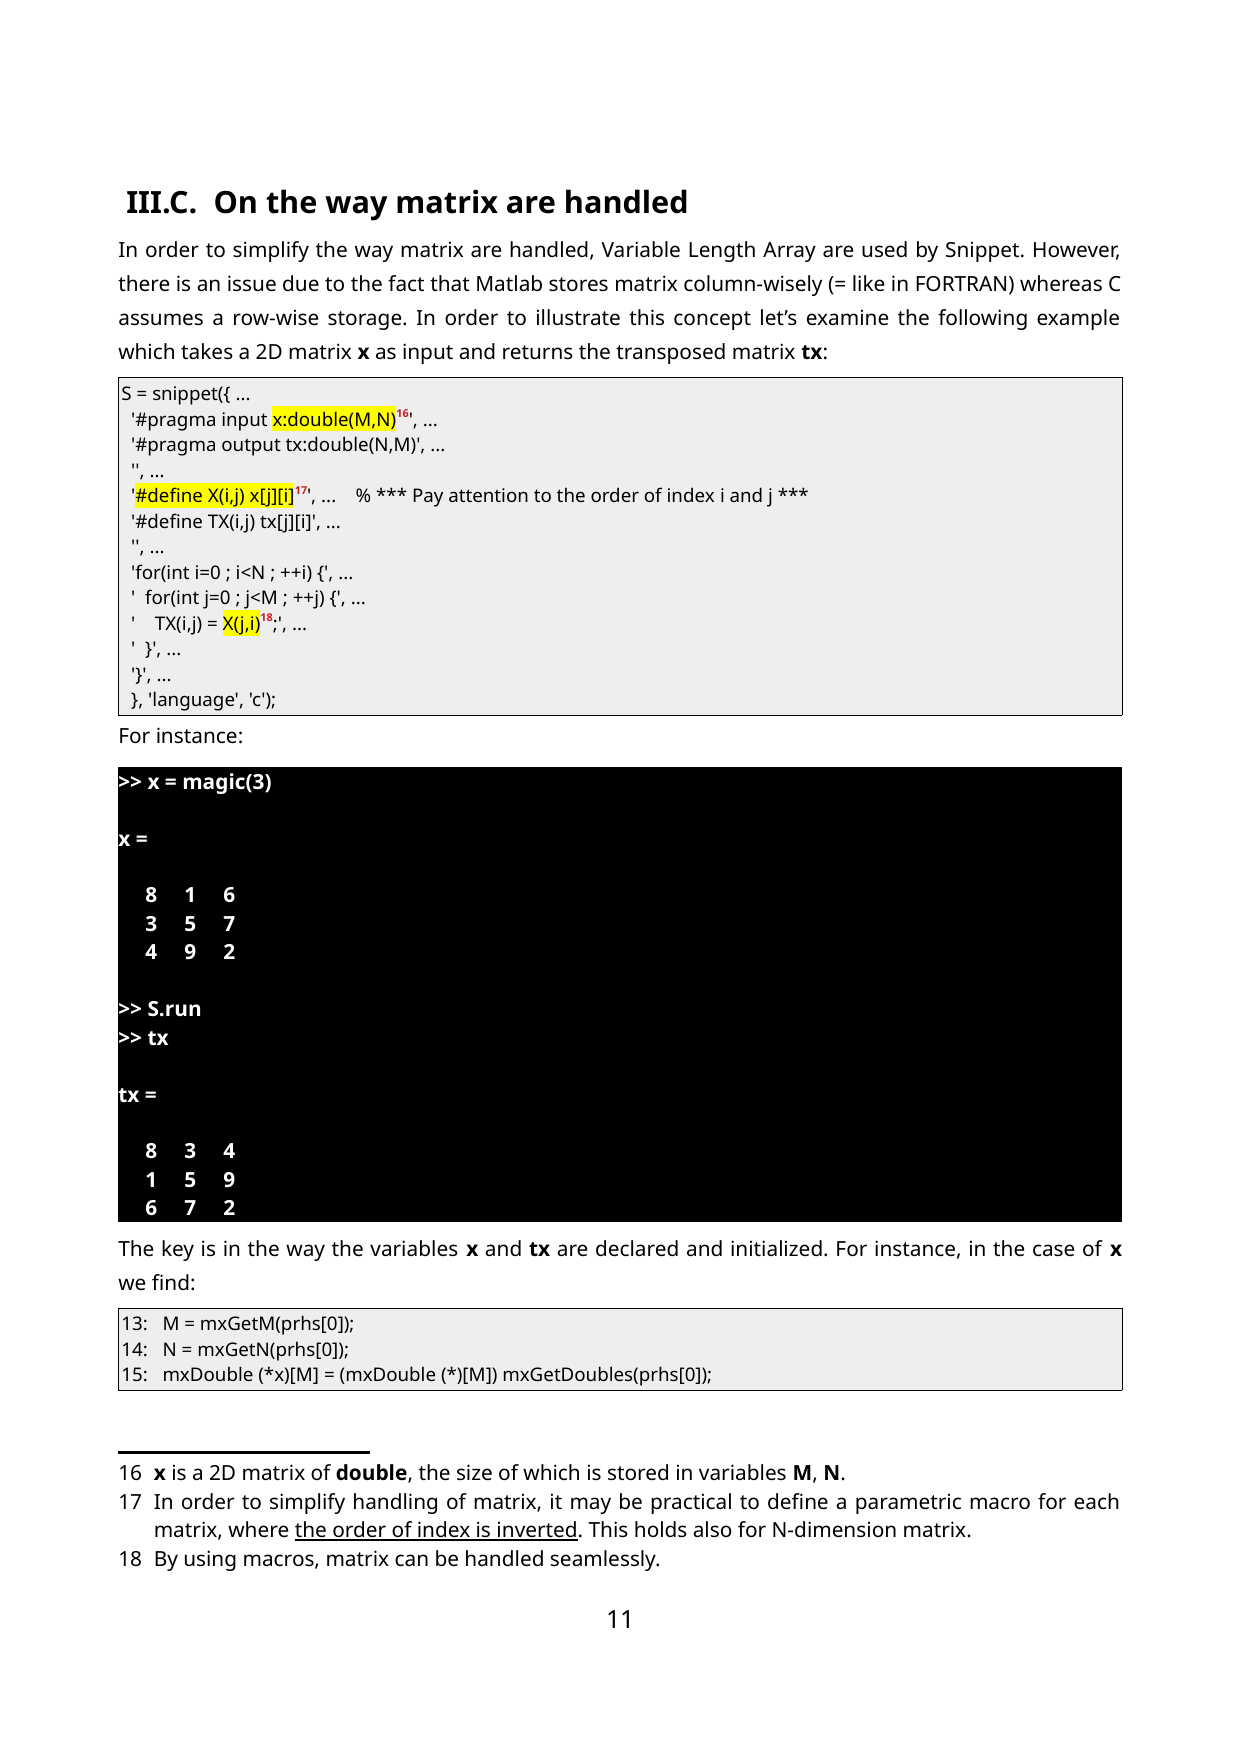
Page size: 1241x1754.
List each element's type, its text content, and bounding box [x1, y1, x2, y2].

text '#pragma output tx:double(N,M)', ... [119, 428, 1122, 454]
text '#pragma input x:double(M,N)', ... [119, 403, 1122, 428]
text 3 5 7 [118, 909, 1122, 937]
text '#define TX(i,j) tx[j][i]', ... [119, 505, 1122, 530]
text ' }', ... [119, 632, 1122, 658]
text '}', ... [119, 658, 1122, 683]
text >> tx [118, 1023, 1122, 1051]
text >> x = magic(3) [118, 767, 1122, 795]
text 4 9 2 [118, 937, 1122, 966]
subtitle On the way matrix are handled [118, 181, 1122, 223]
text 'for(int i=0 ; i<N ; ++i) {', ... [119, 556, 1122, 581]
text 6 7 2 [118, 1193, 1122, 1222]
text '', ... [119, 530, 1122, 556]
text 13: M = mxGetM(prhs[0]); [119, 1309, 1122, 1333]
text '#define X(i,j) x[j][i]', ... % *** Pay attention to the order of index i and j *** [119, 479, 1122, 505]
text }, 'language', 'c'); [119, 683, 1122, 715]
text S = snippet({ ... [119, 378, 1122, 403]
text 14: N = mxGetN(prhs[0]); [119, 1333, 1122, 1359]
text In order to simplify handling of matrix, it may be practical to define a parametric macro for each matrix, where the order of index is inverted. This holds also for N-dimension matrix. [118, 1487, 1122, 1544]
text '', ... [119, 454, 1122, 479]
text 1 5 9 [118, 1165, 1122, 1193]
text x is a 2D matrix of double, the size of which is stored in variables M, N. [118, 1458, 1122, 1487]
text >> S.run [118, 994, 1122, 1023]
text 15: mxDouble (*x)[M] = (mxDouble (*)[M]) mxGetDoubles(prhs[0]); [119, 1359, 1122, 1390]
text 8 1 6 [118, 881, 1122, 909]
text 8 3 4 [118, 1137, 1122, 1165]
text ' TX(i,j) = X(j,i);', ... [119, 607, 1122, 632]
text x = [118, 824, 1122, 852]
text ' for(int j=0 ; j<M ; ++j) {', ... [119, 581, 1122, 607]
text The key is in the way the variables x and tx are declared and initialized. For instance, in the case of x we find: [118, 1234, 1122, 1296]
text By using macros, matrix can be handled seamlessly. [118, 1544, 1122, 1572]
text In order to simplify the way matrix are handled, Variable Length Array are used by Snippet. However, there is an issue due to the fact that Matlab stores matrix column-wisely (= like in FORTRAN) whereas C assumes a row-wise storage. In order to illustrate this concept let’s examine the following example which takes a 2D matrix x as input and returns the transposed matrix tx: [118, 235, 1122, 366]
text For instance: [118, 721, 1122, 749]
text tx = [118, 1080, 1122, 1108]
